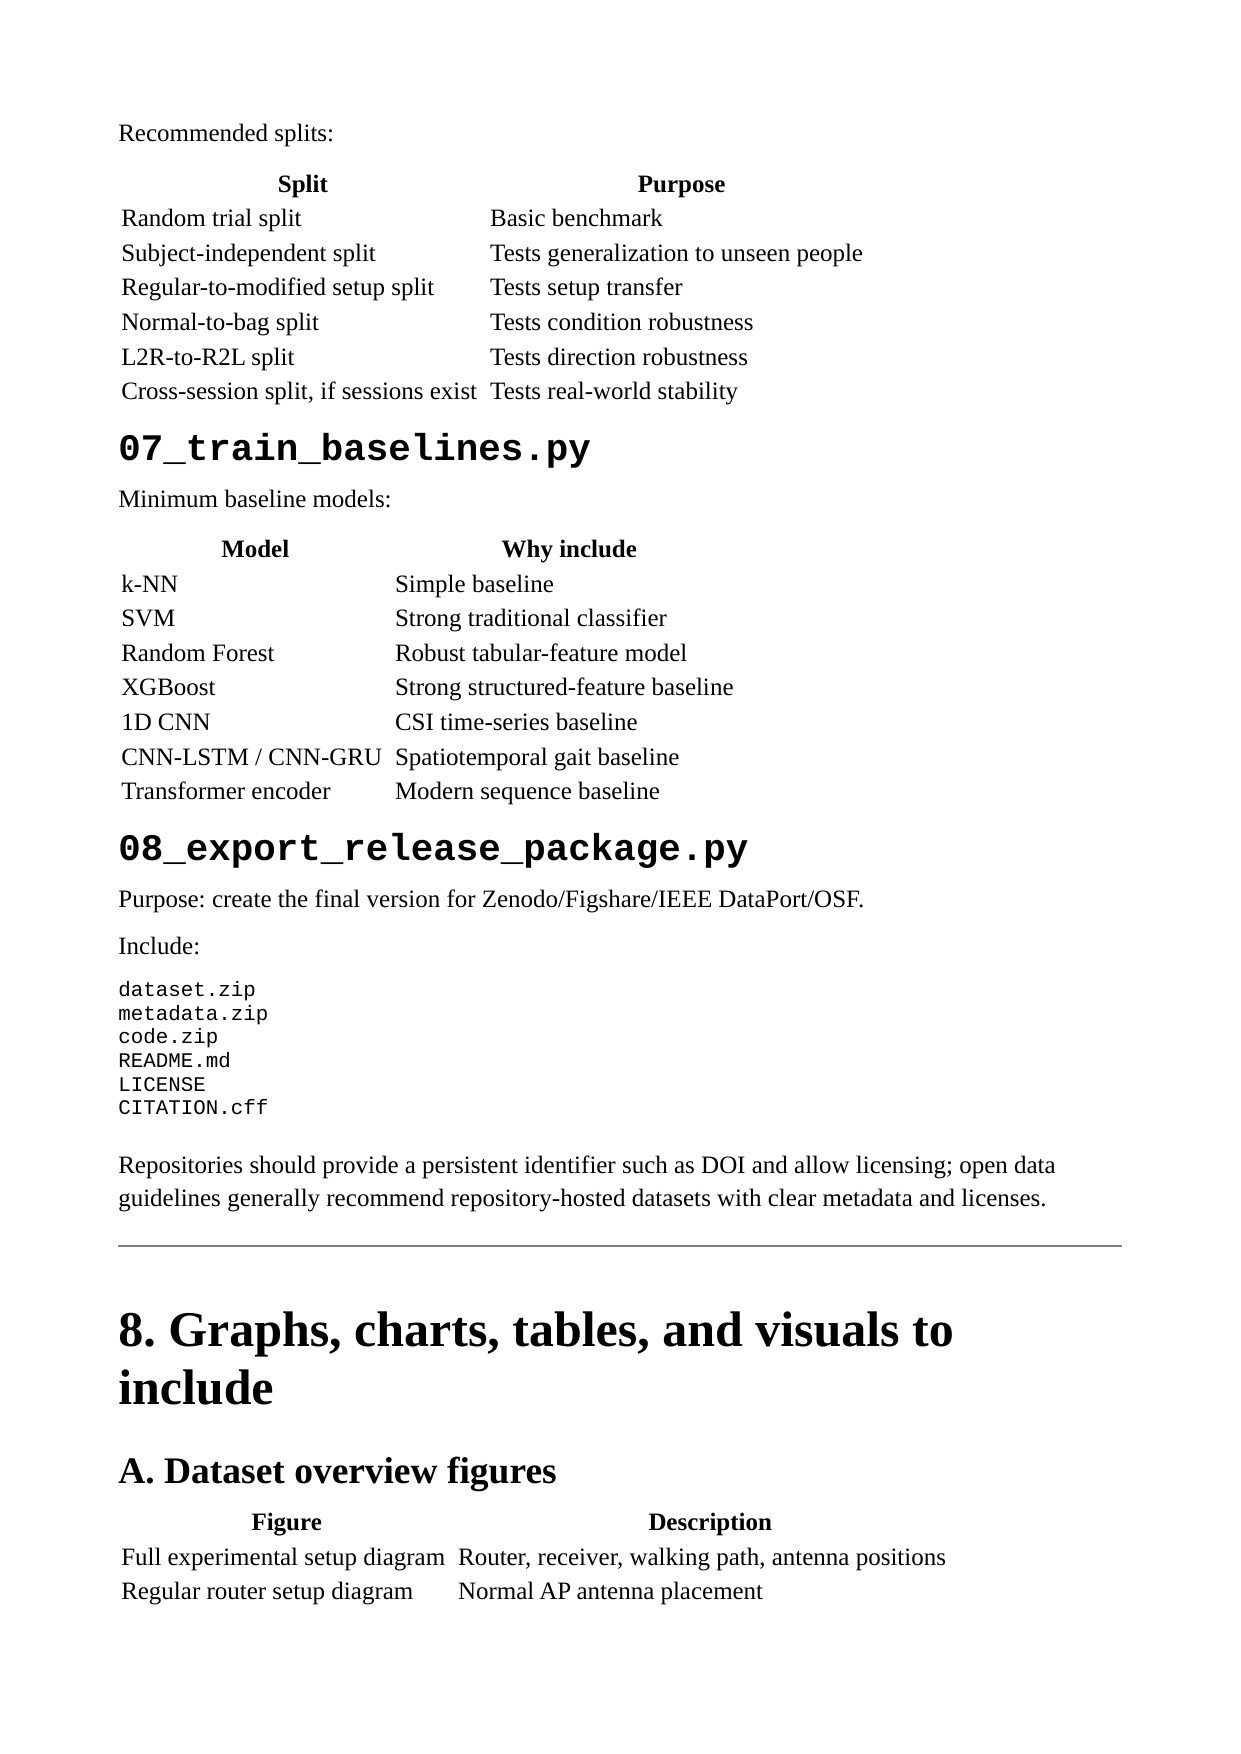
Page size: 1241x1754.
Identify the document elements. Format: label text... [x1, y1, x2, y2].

table_header Split [118, 166, 487, 200]
text README.md [118, 1050, 1122, 1073]
table_cell CNN-LSTM / CNN-GRU [118, 739, 392, 773]
table_header Model [118, 531, 392, 566]
table_cell Modern sequence baseline [392, 773, 746, 808]
table_cell Tests direction robustness [487, 339, 876, 373]
subtitle 08_export_release_package.py [118, 829, 1122, 871]
table_cell Random Forest [118, 635, 392, 669]
table_header Figure [118, 1504, 455, 1539]
table_cell Tests condition robustness [487, 304, 876, 339]
subtitle A. Dataset overview figures [118, 1448, 1122, 1492]
text CITATION.cff [118, 1097, 1122, 1121]
table_cell Normal AP antenna placement [455, 1573, 965, 1608]
table_cell Router, receiver, walking path, antenna positions [455, 1539, 965, 1573]
text Include: [118, 931, 1122, 960]
table_cell Random trial split [118, 200, 487, 235]
text dataset.zip [118, 979, 1122, 1003]
table_cell Strong structured-feature baseline [392, 670, 746, 704]
text Purpose: create the final version for Zenodo/Figshare/IEEE DataPort/OSF. [118, 884, 1122, 912]
table_cell Regular router setup diagram [118, 1573, 455, 1608]
table_cell Simple baseline [392, 566, 746, 600]
table_cell L2R-to-R2L split [118, 339, 487, 373]
table_header Purpose [487, 166, 876, 200]
table_header Why include [392, 531, 746, 566]
table_cell Cross-session split, if sessions exist [118, 373, 487, 408]
table_cell k-NN [118, 566, 392, 600]
table_cell Normal-to-bag split [118, 304, 487, 339]
table_cell Robust tabular-feature model [392, 635, 746, 669]
table_cell Regular-to-modified setup split [118, 270, 487, 304]
table_header Description [455, 1504, 965, 1539]
table_cell Full experimental setup diagram [118, 1539, 455, 1573]
text Minimum baseline models: [118, 484, 1122, 512]
table_cell Strong traditional classifier [392, 600, 746, 635]
table_cell Transformer encoder [118, 773, 392, 808]
table_cell Tests real-world stability [487, 373, 876, 408]
text LICENSE [118, 1073, 1122, 1097]
table_cell 1D CNN [118, 704, 392, 739]
subtitle 07_train_baselines.py [118, 429, 1122, 471]
text metadata.zip [118, 1003, 1122, 1026]
text code.zip [118, 1026, 1122, 1050]
table_cell Tests generalization to unseen people [487, 235, 876, 269]
table_cell Basic benchmark [487, 200, 876, 235]
table_cell Subject-independent split [118, 235, 487, 269]
text Repositories should provide a persistent identifier such as DOI and allow licensing; open data guidelines generally recommend repository-hosted datasets with clear metadata and licenses. [118, 1150, 1122, 1212]
table_cell XGBoost [118, 670, 392, 704]
text Recommended splits: [118, 118, 1122, 147]
table_cell Tests setup transfer [487, 270, 876, 304]
table_cell SVM [118, 600, 392, 635]
subtitle 8. Graphs, charts, tables, and visuals to include [118, 1300, 1122, 1415]
table_cell Spatiotemporal gait baseline [392, 739, 746, 773]
table_cell CSI time-series baseline [392, 704, 746, 739]
